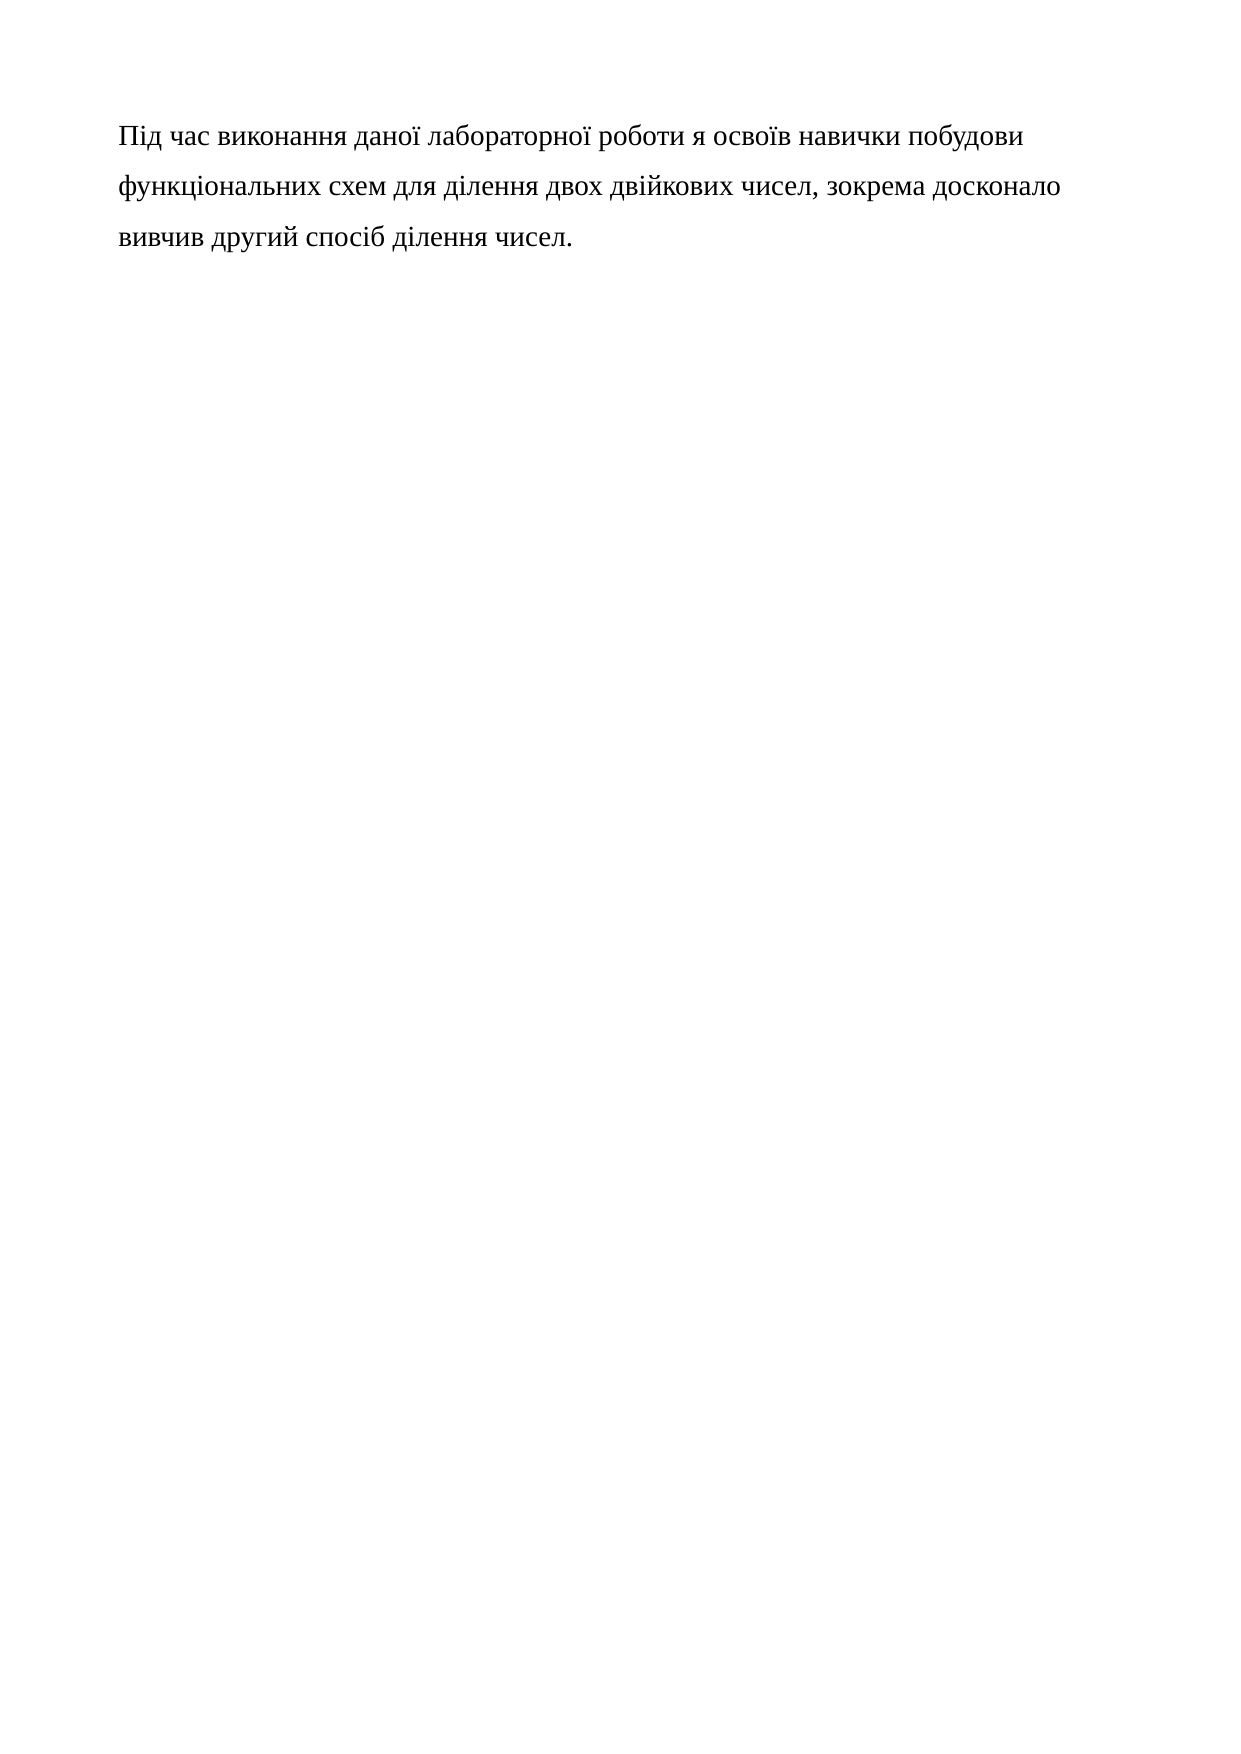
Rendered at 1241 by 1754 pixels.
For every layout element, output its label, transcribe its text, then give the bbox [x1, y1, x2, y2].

text Під час виконання даної лабораторної роботи я освоїв навички побудови функціональних схем для ділення двох двійкових чисел, зокрема досконало вивчив другий спосіб ділення чисел. [118, 118, 1122, 252]
